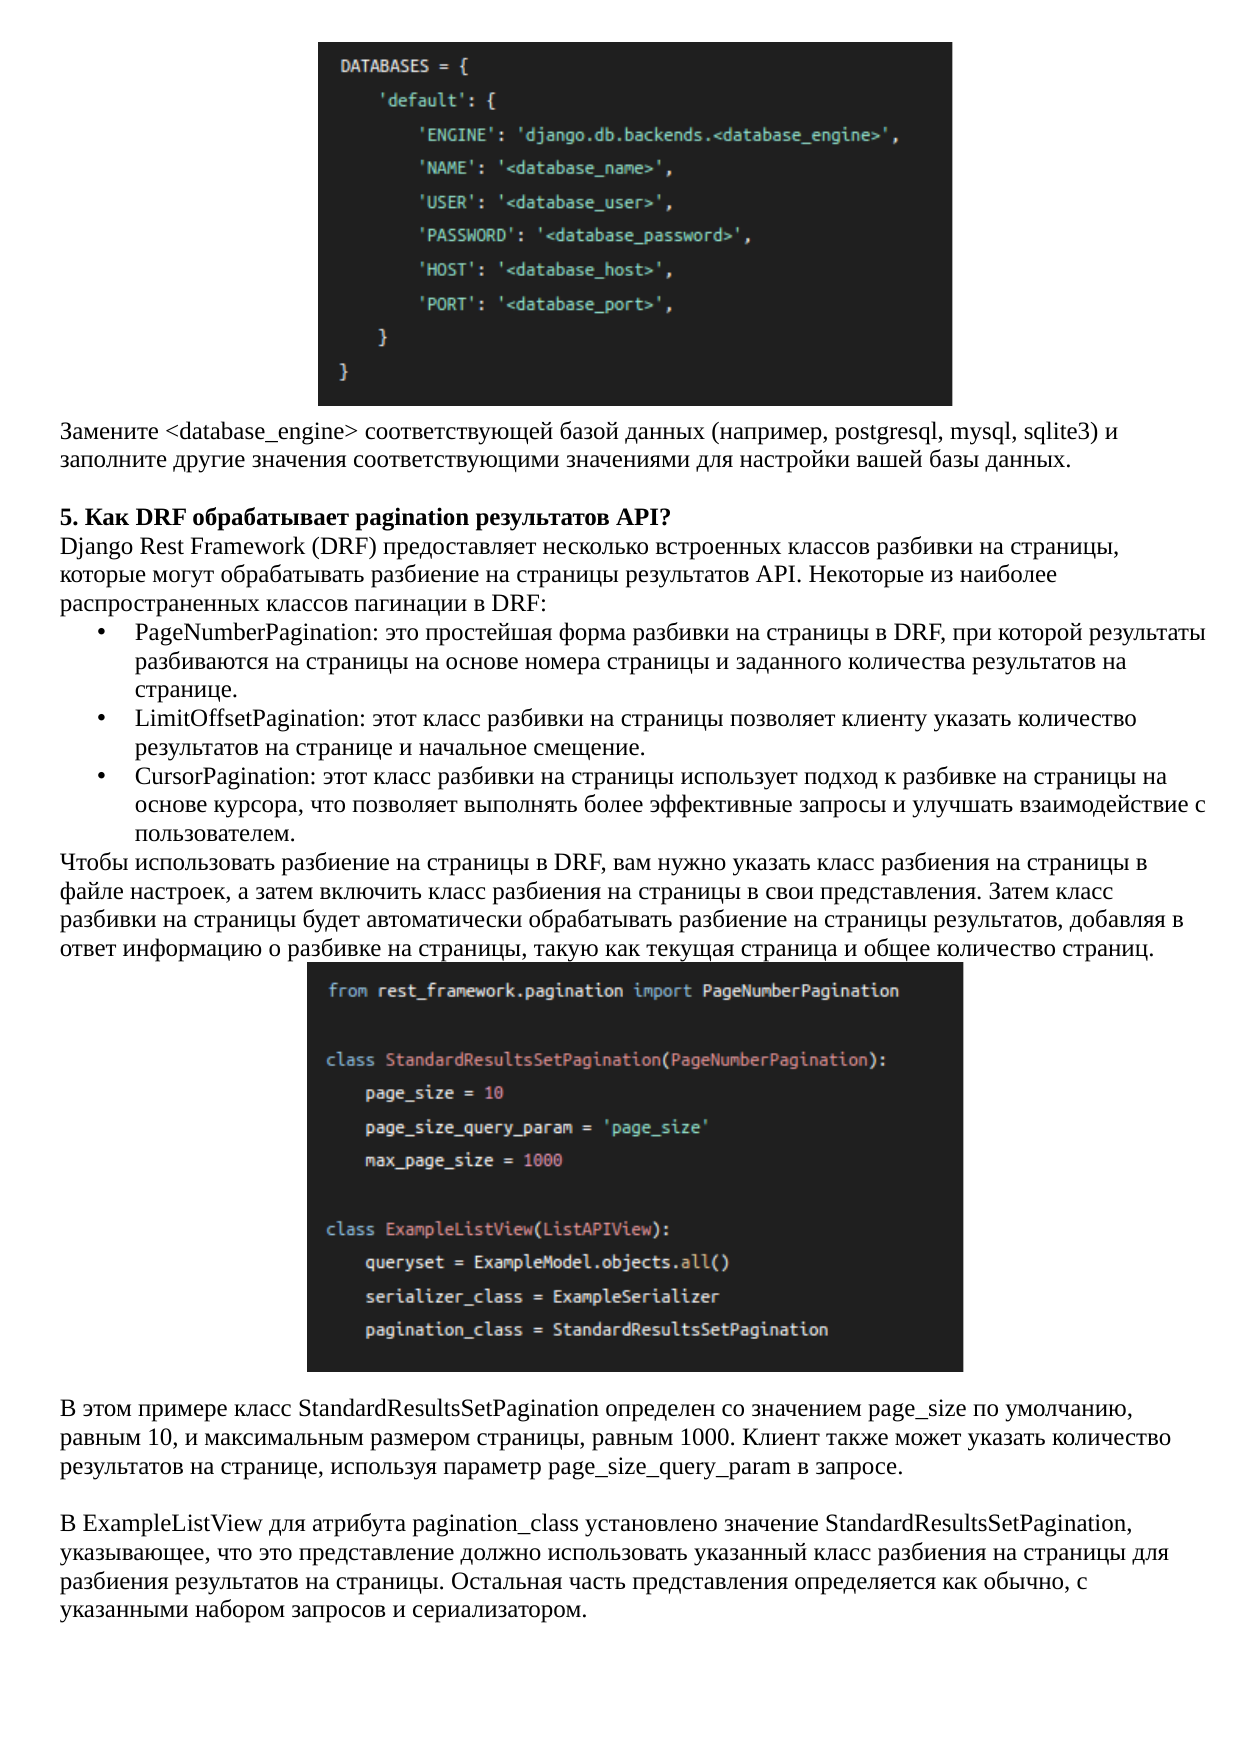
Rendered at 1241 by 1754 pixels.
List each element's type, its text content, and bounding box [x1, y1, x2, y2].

text 5. Как DRF обрабатывает pagination результатов API? [59, 502, 1211, 531]
text Чтобы использовать разбиение на страницы в DRF, вам нужно указать класс разбиения на страницы в файле настроек, а затем включить класс разбиения на страницы в свои представления. Затем класс разбивки на страницы будет автоматически обрабатывать разбиение на страницы результатов, добавляя в ответ информацию о разбивке на страницы, такую как текущая страница и общее количество страниц. [59, 847, 1211, 962]
text Замените <database_engine> соответствующей базой данных (например, postgresql, mysql, sqlite3) и заполните другие значения соответствующими значениями для настройки вашей базы данных. [59, 416, 1211, 473]
list LimitOffsetPagination: этот класс разбивки на страницы позволяет клиенту указать количество результатов на странице и начальное смещение. [97, 703, 1211, 761]
list PageNumberPagination: это простейшая форма разбивки на страницы в DRF, при которой результаты разбиваются на страницы на основе номера страницы и заданного количества результатов на странице. [97, 617, 1211, 703]
picture [318, 42, 953, 406]
picture [307, 962, 964, 1372]
text В этом примере класс StandardResultsSetPagination определен со значением page_size по умолчанию, равным 10, и максимальным размером страницы, равным 1000. Клиент также может указать количество результатов на странице, используя параметр page_size_query_param в запросе. [59, 1393, 1211, 1479]
text В ExampleListView для атрибута pagination_class установлено значение StandardResultsSetPagination, указывающее, что это представление должно использовать указанный класс разбиения на страницы для разбиения результатов на страницы. Остальная часть представления определяется как обычно, с указанными набором запросов и сериализатором. [59, 1508, 1211, 1623]
list CursorPagination: этот класс разбивки на страницы использует подход к разбивке на страницы на основе курсора, что позволяет выполнять более эффективные запросы и улучшать взаимодействие с пользователем. [97, 761, 1211, 847]
text Django Rest Framework (DRF) предоставляет несколько встроенных классов разбивки на страницы, которые могут обрабатывать разбиение на страницы результатов API. Некоторые из наиболее распространенных классов пагинации в DRF: [59, 531, 1211, 617]
